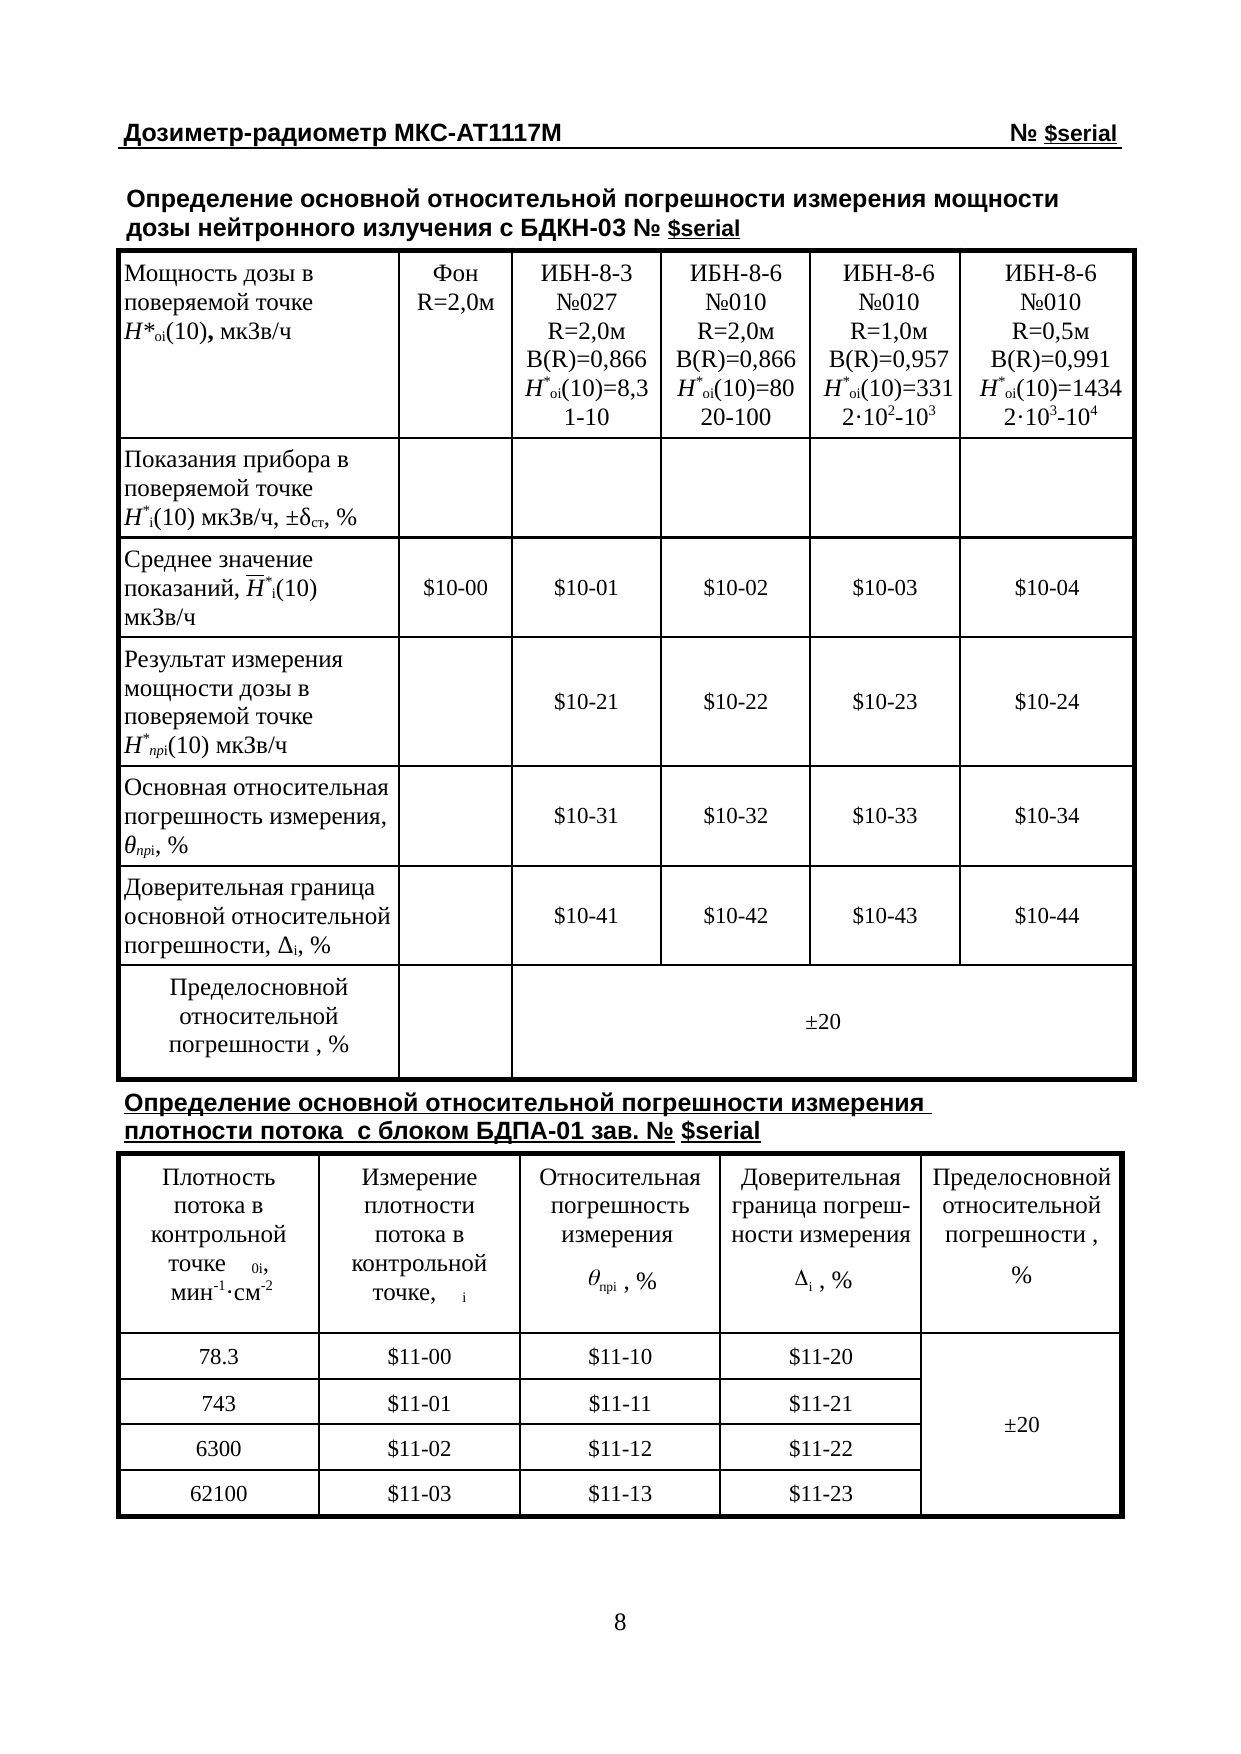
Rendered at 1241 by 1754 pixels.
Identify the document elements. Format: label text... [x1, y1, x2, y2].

table_cell $11-23 [721, 1471, 920, 1514]
table_cell ИБН-8-6 №010 R=0,5м B(R)=0,991 H*oi(10)=1434 2·103-104 [961, 253, 1132, 437]
table_cell $10-24 [961, 638, 1132, 765]
table_cell 78,3 [121, 1334, 318, 1378]
table_cell $11-01 [320, 1380, 519, 1423]
table_cell 62100 [121, 1471, 318, 1514]
table_cell ИБН-8-6 №010 R=2,0м B(R)=0,866 H*oi(10)=80 20-100 [662, 253, 809, 437]
table_cell $11-00 [320, 1334, 519, 1378]
table_cell Пределосновной относительной погрешности , % [922, 1156, 1119, 1332]
table_cell $10-00 [400, 539, 511, 636]
table_cell [662, 439, 809, 536]
table_cell Мощность дозы в поверяемой точке H*oi(10), мкЗв/ч [121, 253, 398, 437]
table_cell Показания прибора в поверяемой точке H*i(10) мкЗв/ч, ±δст, % [121, 439, 398, 536]
table_cell 6300 [121, 1425, 318, 1468]
table_cell $11-20 [721, 1334, 920, 1378]
table_cell Плотность потока в контрольной точке 0i, мин-1·см-2 [121, 1156, 318, 1332]
table_cell $10-01 [513, 539, 660, 636]
table_header Определение основной относительной погрешности измерения мощности дозы нейтронного излучения с БДКН-03 № $serial [118, 179, 1134, 247]
table_cell [400, 638, 511, 765]
table_cell Основная относительная погрешность измерения, θпрi, % [121, 767, 398, 864]
table_cell $10-44 [961, 867, 1132, 964]
table_cell $10-04 [961, 539, 1132, 636]
table_cell 743 [121, 1380, 318, 1423]
table_cell $10-22 [662, 638, 809, 765]
table_cell $11-11 [521, 1380, 719, 1423]
table_cell [400, 439, 511, 536]
table_cell [961, 439, 1132, 536]
table_cell ±20 [922, 1334, 1119, 1514]
table_cell [400, 966, 511, 1077]
table_cell Доверительная граница погреш-ности измерения , % [721, 1156, 920, 1332]
table_cell Среднее значение показаний, H*i(10) мкЗв/ч [121, 539, 398, 636]
table_cell $10-31 [513, 767, 660, 864]
table_cell $11-10 [521, 1334, 719, 1378]
table_cell $11-02 [320, 1425, 519, 1468]
table_cell [400, 867, 511, 964]
table_cell $11-12 [521, 1425, 719, 1468]
table_cell ±20 [513, 966, 1132, 1077]
table_cell Доверительная граница основной относительной погрешности, Δi, % [121, 867, 398, 964]
table_cell [513, 439, 660, 536]
table_cell [811, 439, 959, 536]
table_cell $11-21 [721, 1380, 920, 1423]
table_cell $11-22 [721, 1425, 920, 1468]
table_cell [400, 767, 511, 864]
table_cell $10-41 [513, 867, 660, 964]
table_cell $11-03 [320, 1471, 519, 1514]
table_cell $10-03 [811, 539, 959, 636]
table_cell Фон R=2,0м [400, 253, 511, 437]
table_cell $10-43 [811, 867, 959, 964]
table_cell $10-33 [811, 767, 959, 864]
table_cell Относительная погрешность измерения , % [521, 1156, 719, 1332]
table_cell Пределосновной относительной погрешности , % [121, 966, 398, 1077]
table_cell $10-32 [662, 767, 809, 864]
table_cell Измерение плотности потока в контрольной точке, i [320, 1156, 519, 1332]
table_cell $10-21 [513, 638, 660, 765]
table_header Определение основной относительной погрешности измерения плотности потока с блоком БДПА-01 зав. № $serial [118, 1082, 1122, 1151]
table_cell $10-23 [811, 638, 959, 765]
table_cell Результат измерения мощности дозы в поверяемой точке H*прi(10) мкЗв/ч [121, 638, 398, 765]
table_cell $11-13 [521, 1471, 719, 1514]
table_cell $10-34 [961, 767, 1132, 864]
table_cell $10-02 [662, 539, 809, 636]
table_cell $10-42 [662, 867, 809, 964]
table_cell ИБН-8-6 №010 R=1,0м B(R)=0,957 H*oi(10)=331 2·102-103 [811, 253, 959, 437]
table_cell ИБН-8-3 №027 R=2,0м B(R)=0,866 H*oi(10)=8,3 1-10 [513, 253, 660, 437]
